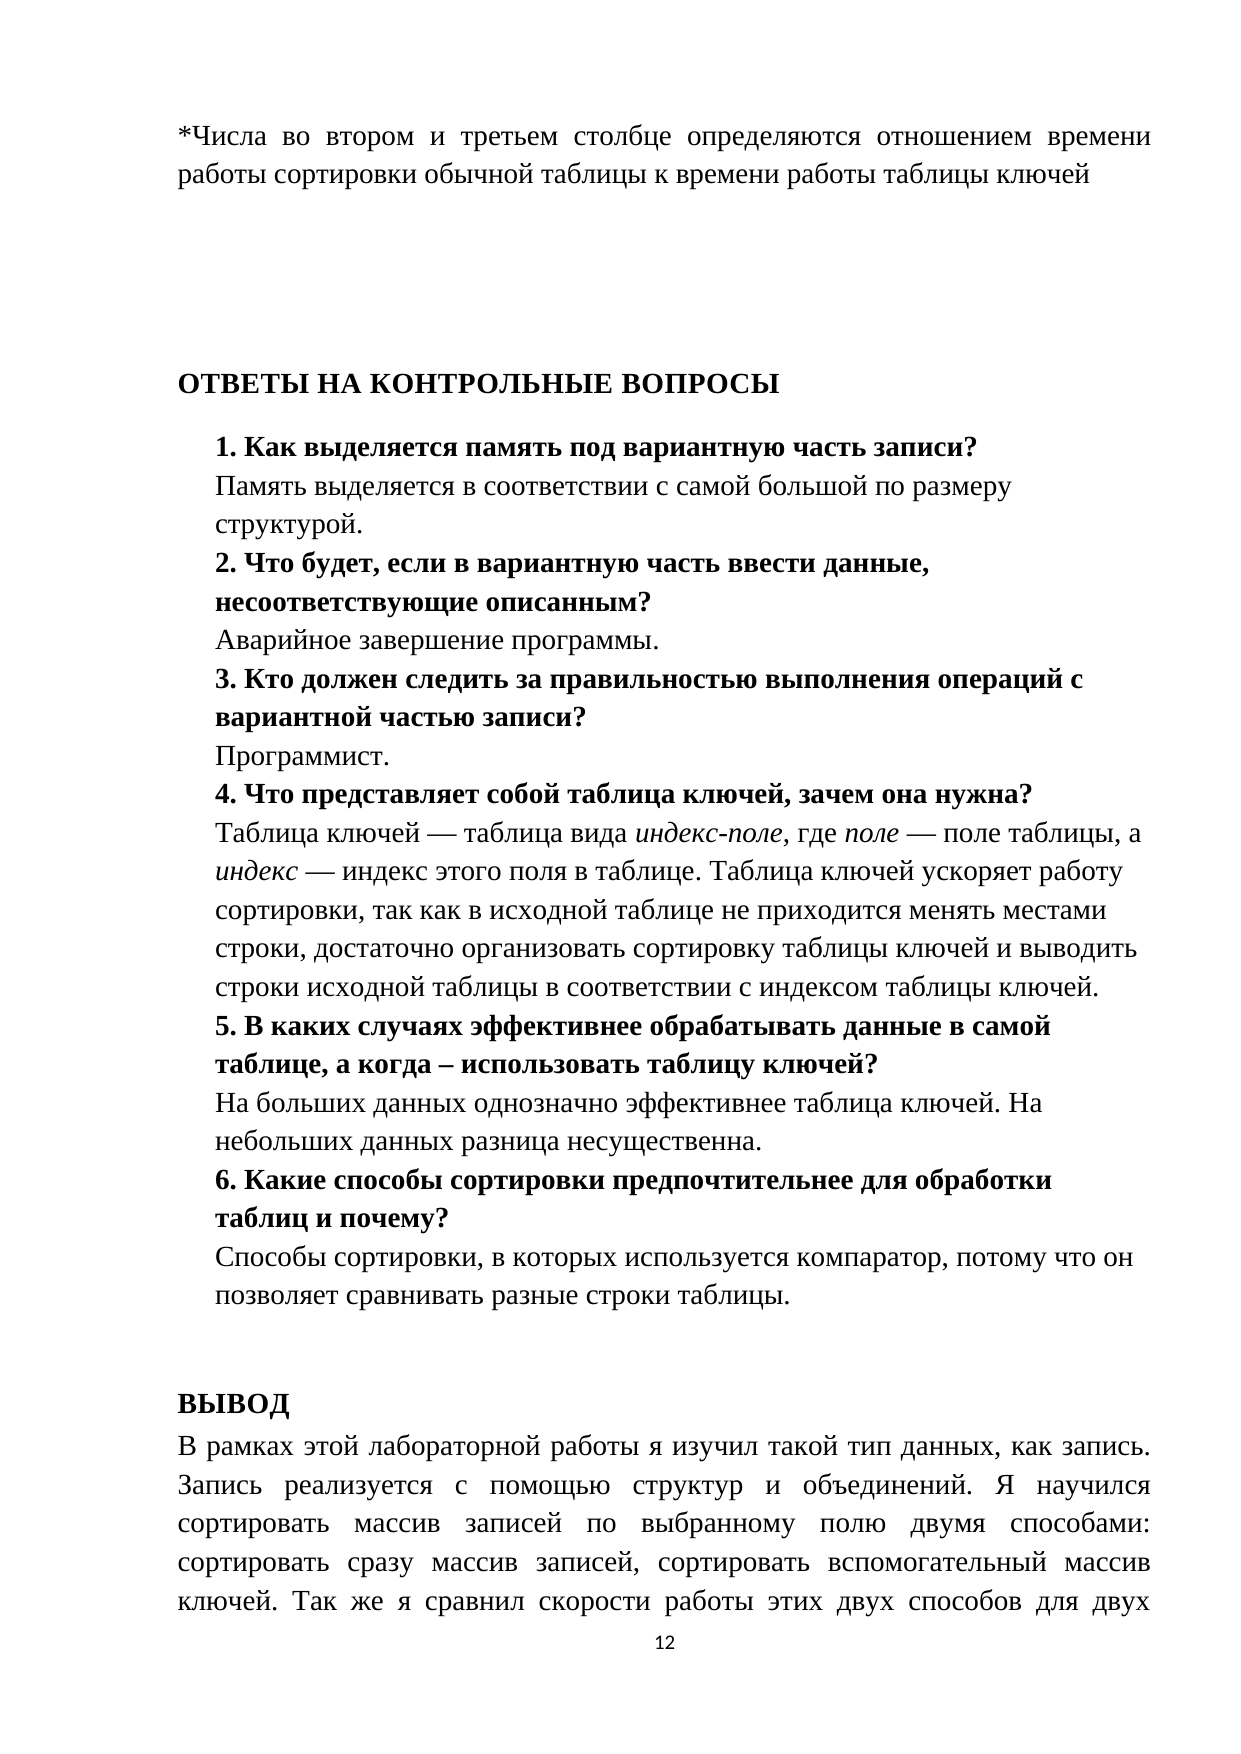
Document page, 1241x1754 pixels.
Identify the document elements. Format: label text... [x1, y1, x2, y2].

list 1. Как выделяется память под вариантную часть записи? [215, 429, 1152, 463]
list На больших данных однозначно эффективнее таблица ключей. На небольших данных разница несущественна. [215, 1085, 1152, 1157]
list 6. Какие способы сортировки предпочтительнее для обработки таблиц и почему? [215, 1162, 1152, 1234]
list *Числа во втором и третьем столбце определяются отношением времени работы сортировки обычной таблицы к времени работы таблицы ключей [177, 118, 1152, 190]
list Таблица ключей — таблица вида индекс-поле, где поле — поле таблицы, а индекс — индекс этого поля в таблице. Таблица ключей ускоряет работу сортировки, так как в исходной таблице не приходится менять местами строки, достаточно организовать сортировку таблицы ключей и выводить строки исходной таблицы в соответствии с индексом таблицы ключей. [215, 815, 1152, 1003]
list 5. В каких случаях эффективнее обрабатывать данные в самой таблице, а когда – использовать таблицу ключей? [215, 1008, 1152, 1080]
subtitle ОТВЕТЫ НА КОНТРОЛЬНЫЕ ВОПРОСЫ [177, 366, 1152, 399]
list Программист. 4. Что представляет собой таблица ключей, зачем она нужна? [215, 738, 1152, 810]
list Память выделяется в соответствии с самой большой по размеру структурой. [215, 468, 1152, 540]
list 2. Что будет, если в вариантную часть ввести данные, несоответствующие описанным? [215, 545, 1152, 617]
list 3. Кто должен следить за правильностью выполнения операций с вариантной частью записи? [215, 661, 1152, 733]
list Способы сортировки, в которых используется компаратор, потому что он позволяет сравнивать разные строки таблицы. [215, 1239, 1152, 1311]
list В рамках этой лабораторной работы я изучил такой тип данных, как запись. Запись реализуется с помощью структур и объединений. Я научился сортировать массив записей по выбранному полю двумя способами: сортировать сразу массив записей, сортировать вспомогательный массив ключей. Так же я сравнил скорости работы этих двух способов для двух [177, 1428, 1152, 1616]
subtitle ВЫВОД [177, 1386, 1152, 1419]
list Аварийное завершение программы. [215, 622, 1152, 656]
